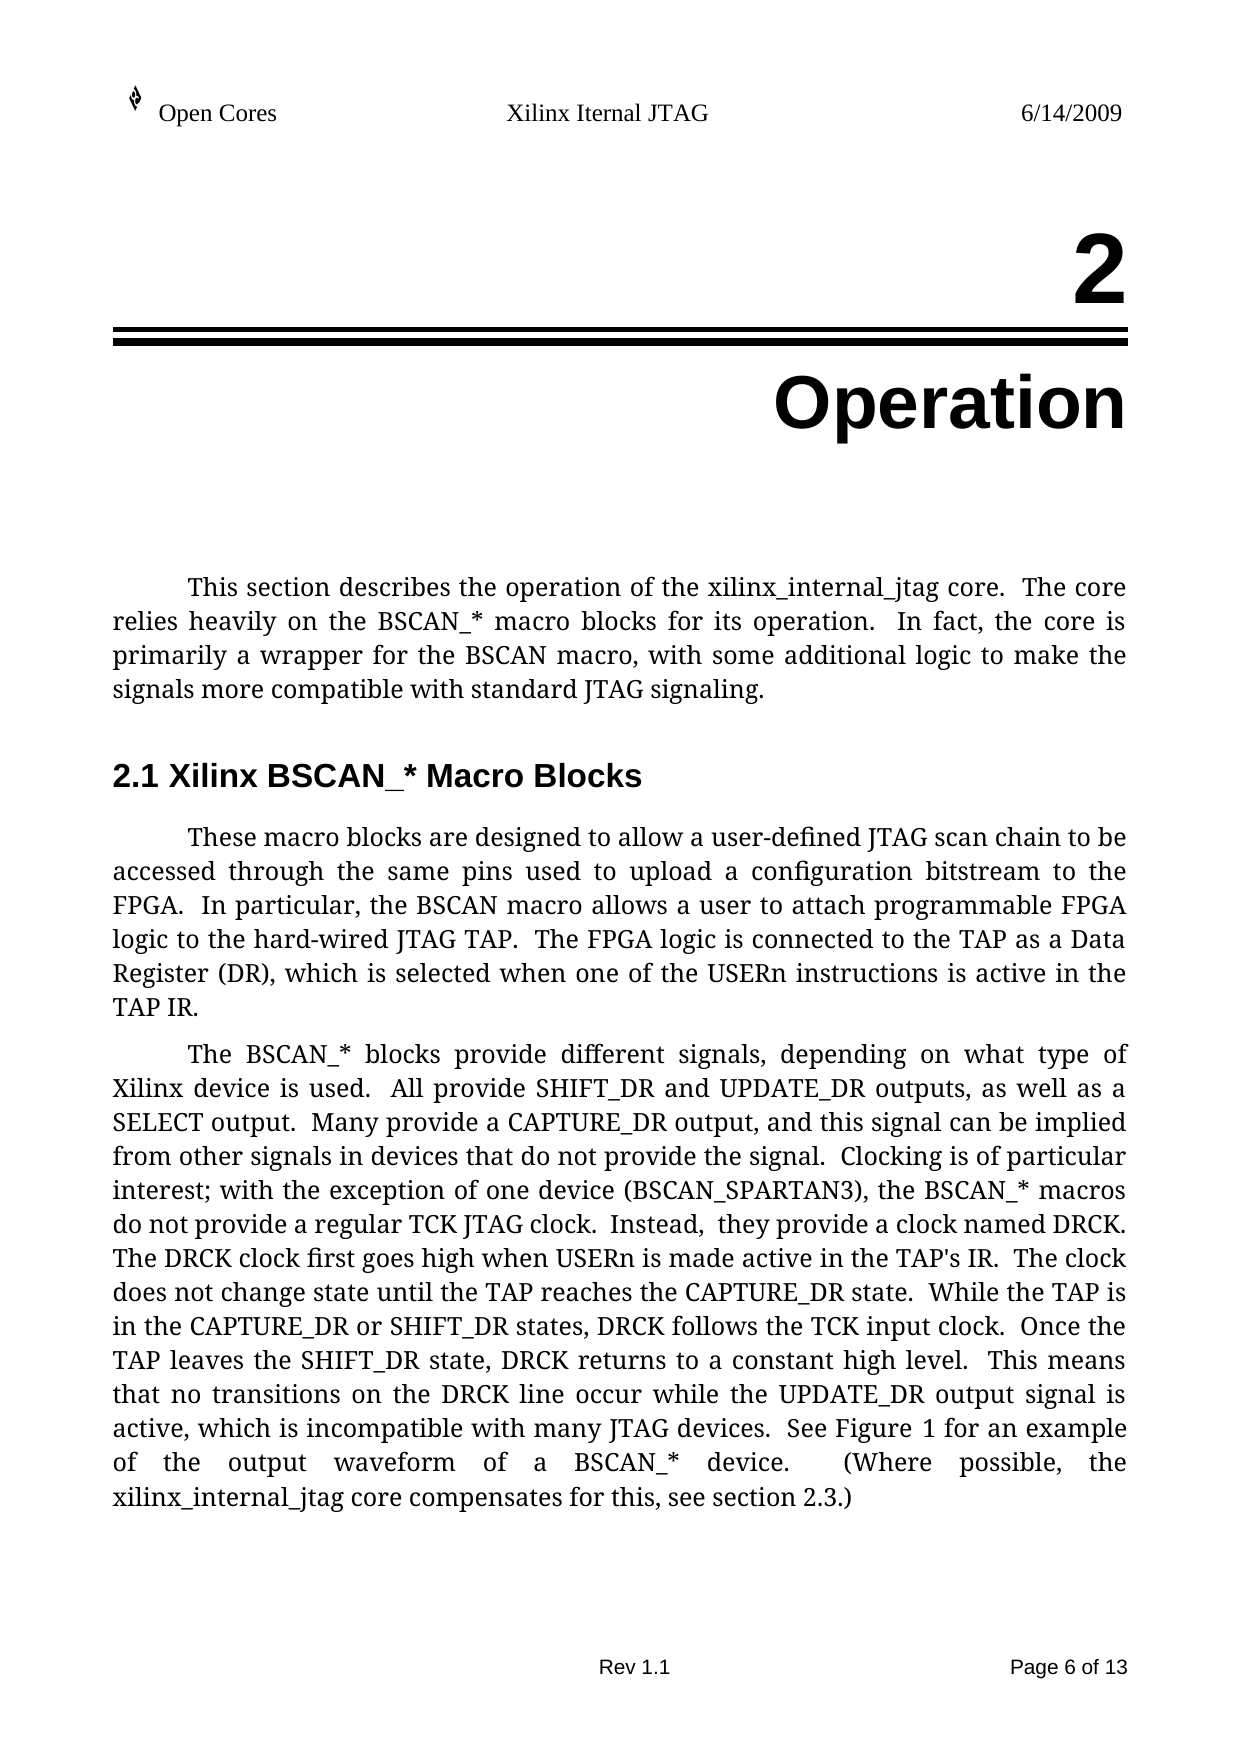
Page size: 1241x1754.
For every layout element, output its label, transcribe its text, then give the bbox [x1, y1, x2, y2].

subtitle Operation [112, 358, 1128, 445]
text The BSCAN_* blocks provide different signals, depending on what type of Xilinx device is used. All provide SHIFT_DR and UPDATE_DR outputs, as well as a SELECT output. Many provide a CAPTURE_DR output, and this signal can be implied from other signals in devices that do not provide the signal. Clocking is of particular interest; with the exception of one device (BSCAN_SPARTAN3), the BSCAN_* macros do not provide a regular TCK JTAG clock. Instead, they provide a clock named DRCK. The DRCK clock first goes high when USERn is made active in the TAP's IR. The clock does not change state until the TAP reaches the CAPTURE_DR state. While the TAP is in the CAPTURE_DR or SHIFT_DR states, DRCK follows the TCK input clock. Once the TAP leaves the SHIFT_DR state, DRCK returns to a constant high level. This means that no transitions on the DRCK line occur while the UPDATE_DR output signal is active, which is incompatible with many JTAG devices. See Figure 1 for an example of the output waveform of a BSCAN_* device. (Where possible, the xilinx_internal_jtag core compensates for this, see section 2.3.) [112, 1036, 1128, 1513]
subtitle Xilinx BSCAN_* Macro Blocks [112, 756, 1128, 794]
text This section describes the operation of the xilinx_internal_jtag core. The core relies heavily on the BSCAN_* macro blocks for its operation. In fact, the core is primarily a wrapper for the BSCAN macro, with some additional logic to make the signals more compatible with standard JTAG signaling. [112, 570, 1128, 706]
text These macro blocks are designed to allow a user-defined JTAG scan chain to be accessed through the same pins used to upload a configuration bitstream to the FPGA. In particular, the BSCAN macro allows a user to attach programmable FPGA logic to the hard-wired JTAG TAP. The FPGA logic is connected to the TAP as a Data Register (DR), which is selected when one of the USERn instructions is active in the TAP IR. [112, 819, 1128, 1024]
